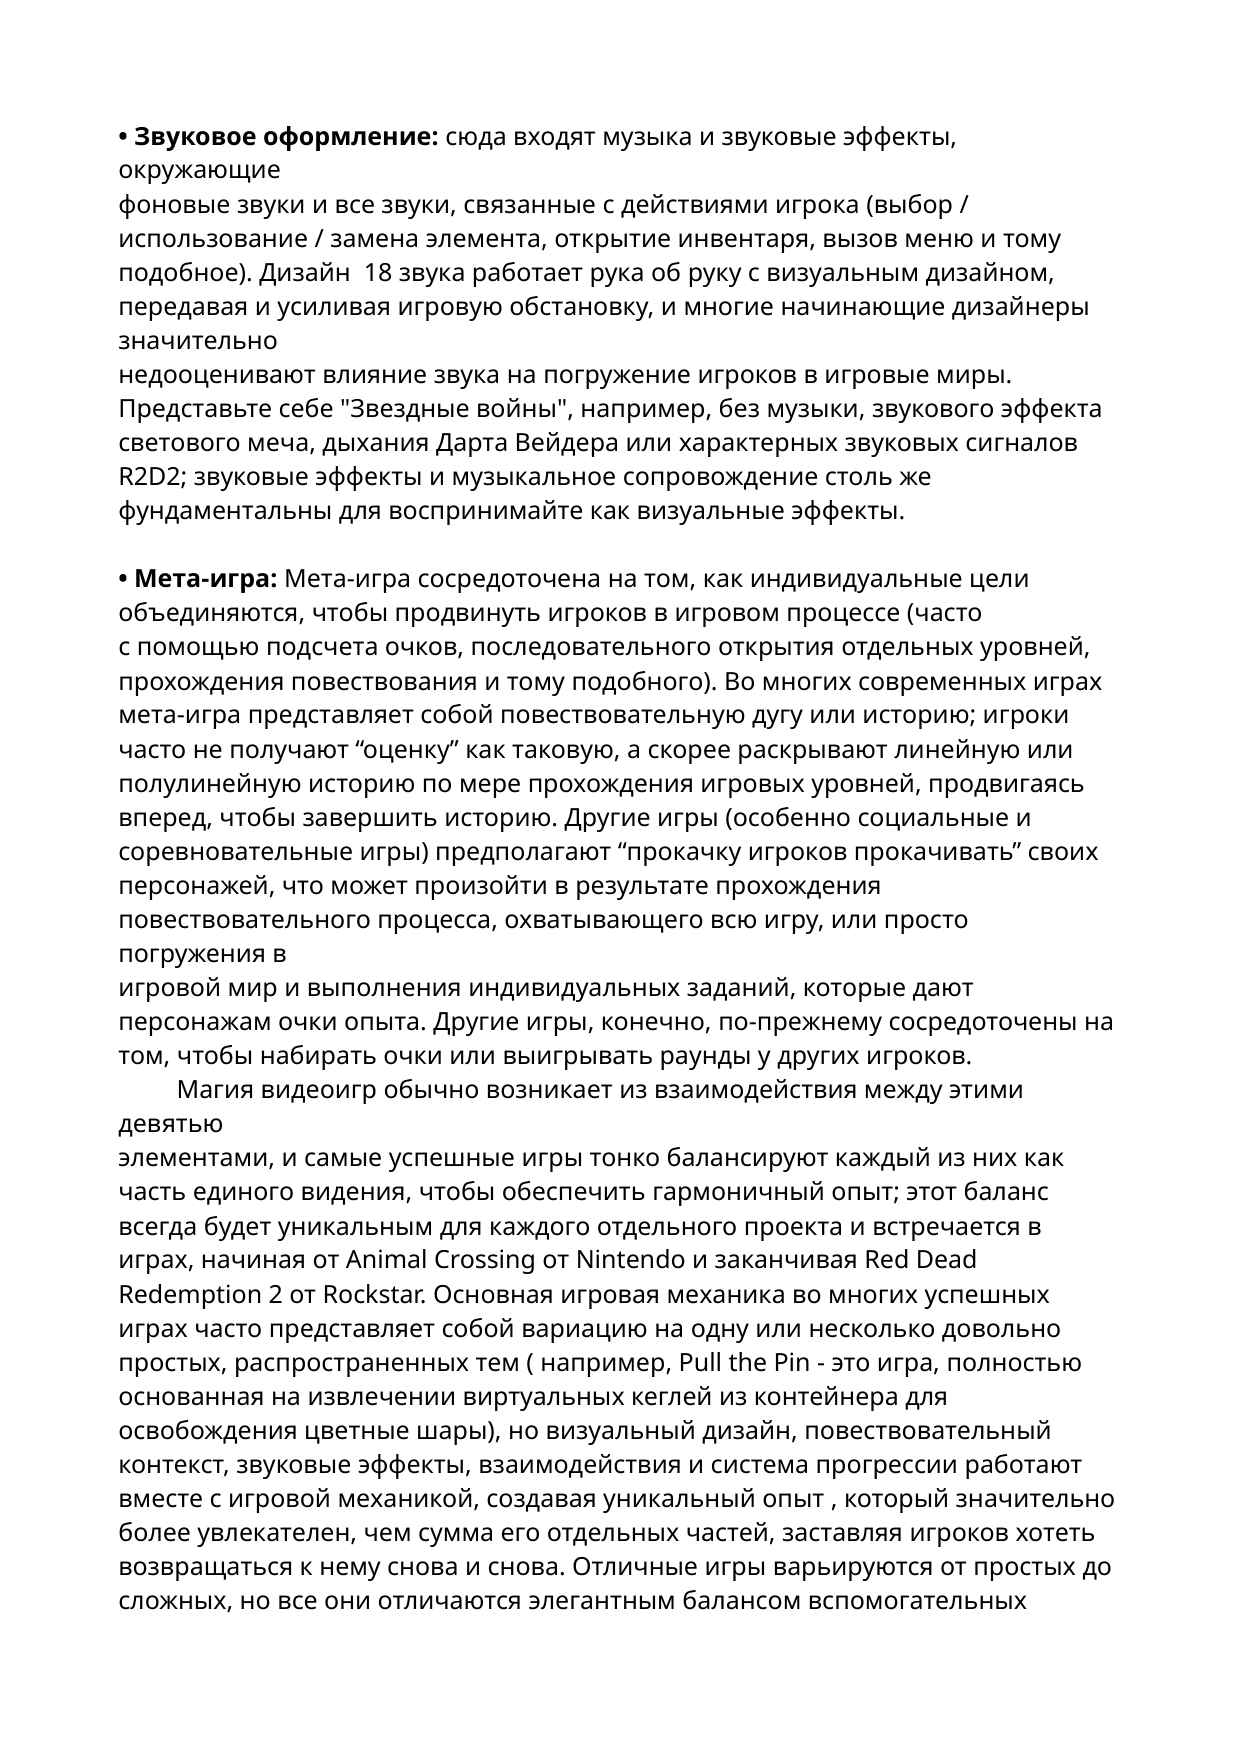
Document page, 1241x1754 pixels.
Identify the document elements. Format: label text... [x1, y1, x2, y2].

text • Мета-игра: Мета-игра сосредоточена на том, как индивидуальные цели [118, 561, 1122, 595]
text с помощью подсчета очков, последовательного открытия отдельных уровней, прохождения повествования и тому подобного). Во многих современных играх мета-игра представляет собой повествовательную дугу или историю; игроки часто не получают “оценку” как таковую, а скорее раскрывают линейную или полулинейную историю по мере прохождения игровых уровней, продвигаясь вперед, чтобы завершить историю. Другие игры (особенно социальные и соревновательные игры) предполагают “прокачку игроков прокачивать” своих персонажей, что может произойти в результате прохождения [118, 629, 1122, 902]
text объединяются, чтобы продвинуть игроков в игровом процессе (часто [118, 595, 1122, 629]
text Магия видеоигр обычно возникает из взаимодействия между этими девятью [118, 1072, 1122, 1140]
text недооценивают влияние звука на погружение игроков в игровые миры. Представьте себе "Звездные войны", например, без музыки, звукового эффекта светового меча, дыхания Дарта Вейдера или характерных звуковых сигналов R2D2; звуковые эффекты и музыкальное сопровождение столь же фундаментальны для воспринимайте как визуальные эффекты. [118, 357, 1122, 527]
text фоновые звуки и все звуки, связанные с действиями игрока (выбор / использование / замена элемента, открытие инвентаря, вызов меню и тому подобное). Дизайн 18 звука работает рука об руку с визуальным дизайном, передавая и усиливая игровую обстановку, и многие начинающие дизайнеры значительно [118, 186, 1122, 357]
text игровой мир и выполнения индивидуальных заданий, которые дают [118, 970, 1122, 1004]
text элементами, и самые успешные игры тонко балансируют каждый из них как часть единого видения, чтобы обеспечить гармоничный опыт; этот баланс всегда будет уникальным для каждого отдельного проекта и встречается в играх, начиная от Animal Crossing от Nintendo и заканчивая Red Dead Redemption 2 от Rockstar. Основная игровая механика во многих успешных играх часто представляет собой вариацию на одну или несколько довольно простых, распространенных тем ( например, Pull the Pin - это игра, полностью основанная на извлечении виртуальных кеглей из контейнера для освобождения цветные шары), но визуальный дизайн, повествовательный контекст, звуковые эффекты, взаимодействия и система прогрессии работают вместе с игровой механикой, создавая уникальный опыт , который значительно более увлекателен, чем сумма его отдельных частей, заставляя игроков хотеть возвращаться к нему снова и снова. Отличные игры варьируются от простых до сложных, но все они отличаются элегантным балансом вспомогательных [118, 1140, 1122, 1617]
text повествовательного процесса, охватывающего всю игру, или просто погружения в [118, 902, 1122, 970]
text • Звуковое оформление: сюда входят музыка и звуковые эффекты, окружающие [118, 118, 1122, 186]
text персонажам очки опыта. Другие игры, конечно, по-прежнему сосредоточены на том, чтобы набирать очки или выигрывать раунды у других игроков. [118, 1004, 1122, 1072]
